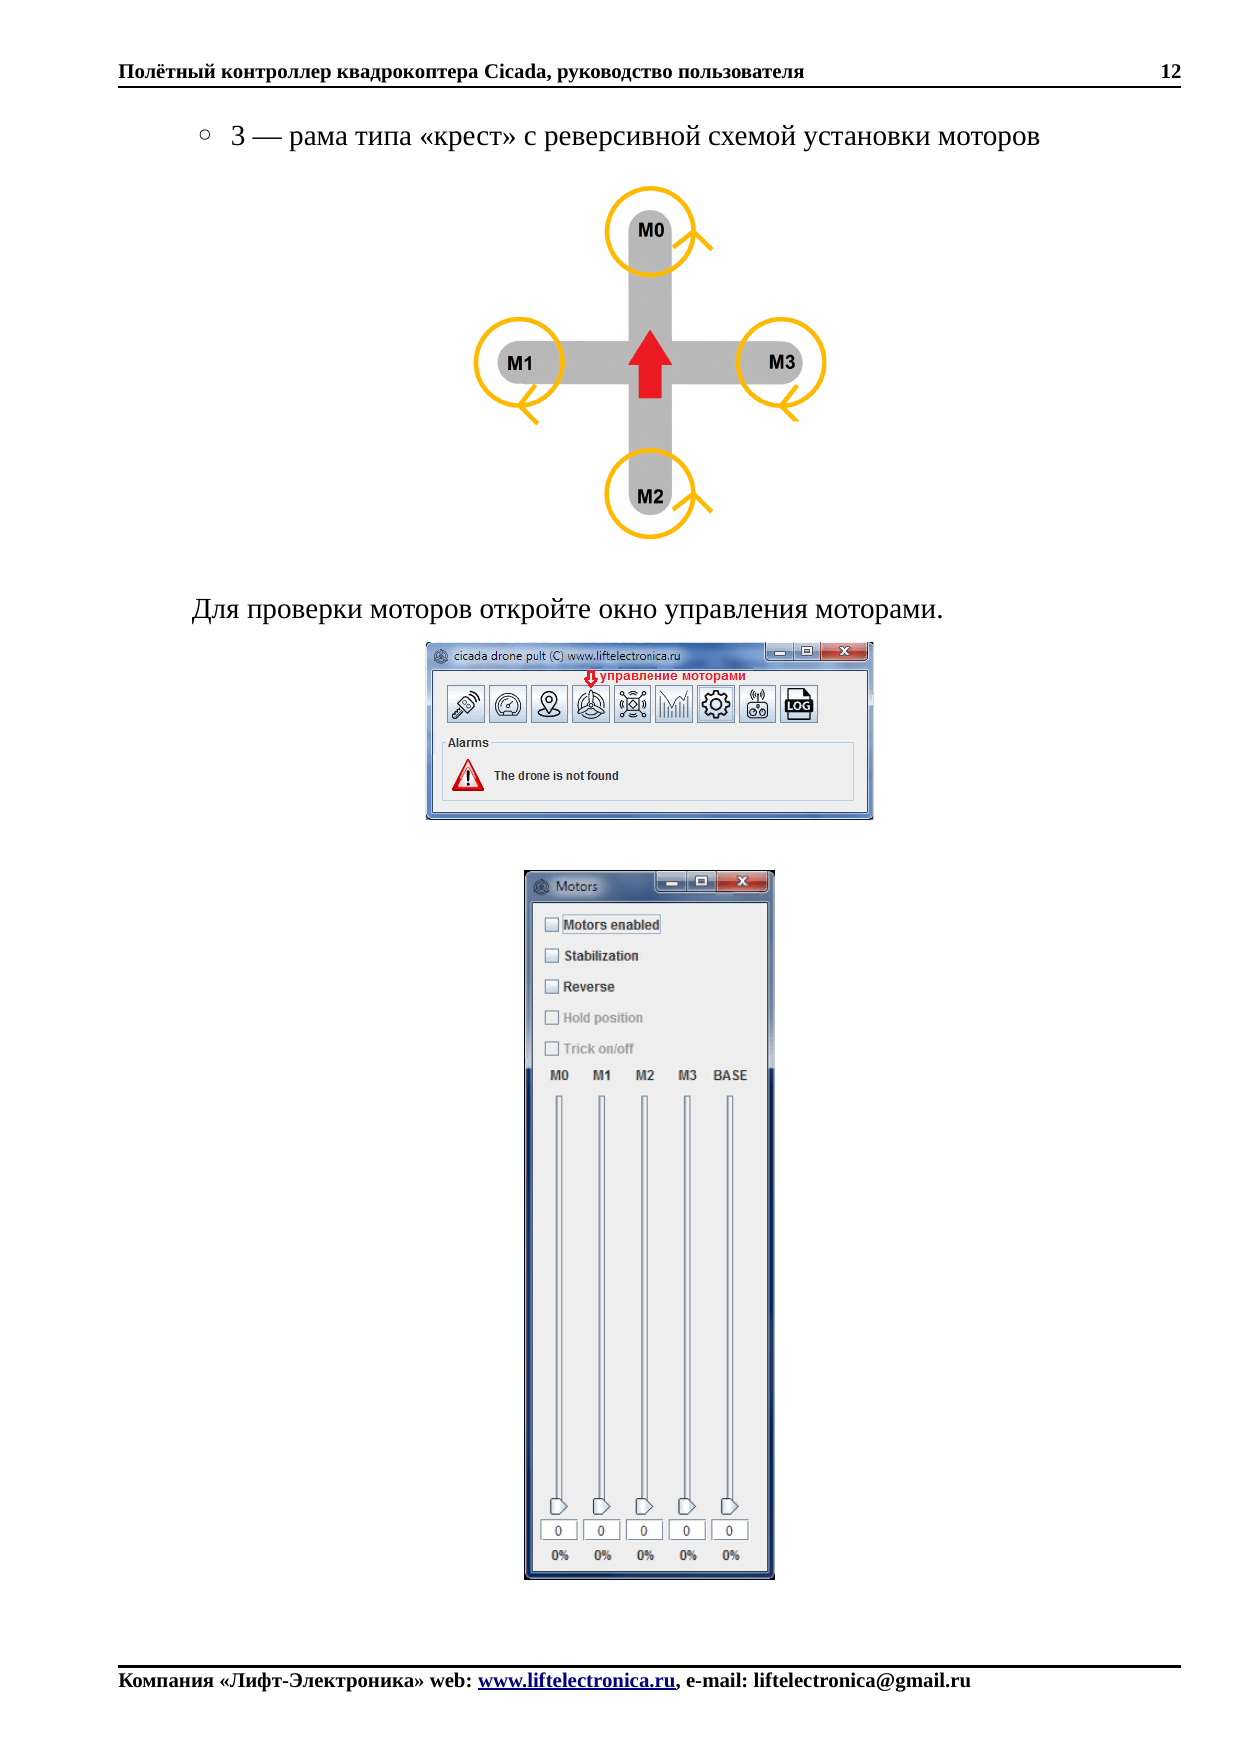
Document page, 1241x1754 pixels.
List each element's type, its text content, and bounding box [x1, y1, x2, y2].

text Для проверки моторов откройте окно управления моторами. [118, 591, 1181, 624]
picture [524, 870, 775, 1580]
picture [425, 642, 874, 820]
list 3 — рама типа «крест» с реверсивной схемой установки моторов [193, 118, 1181, 152]
picture [472, 185, 827, 540]
